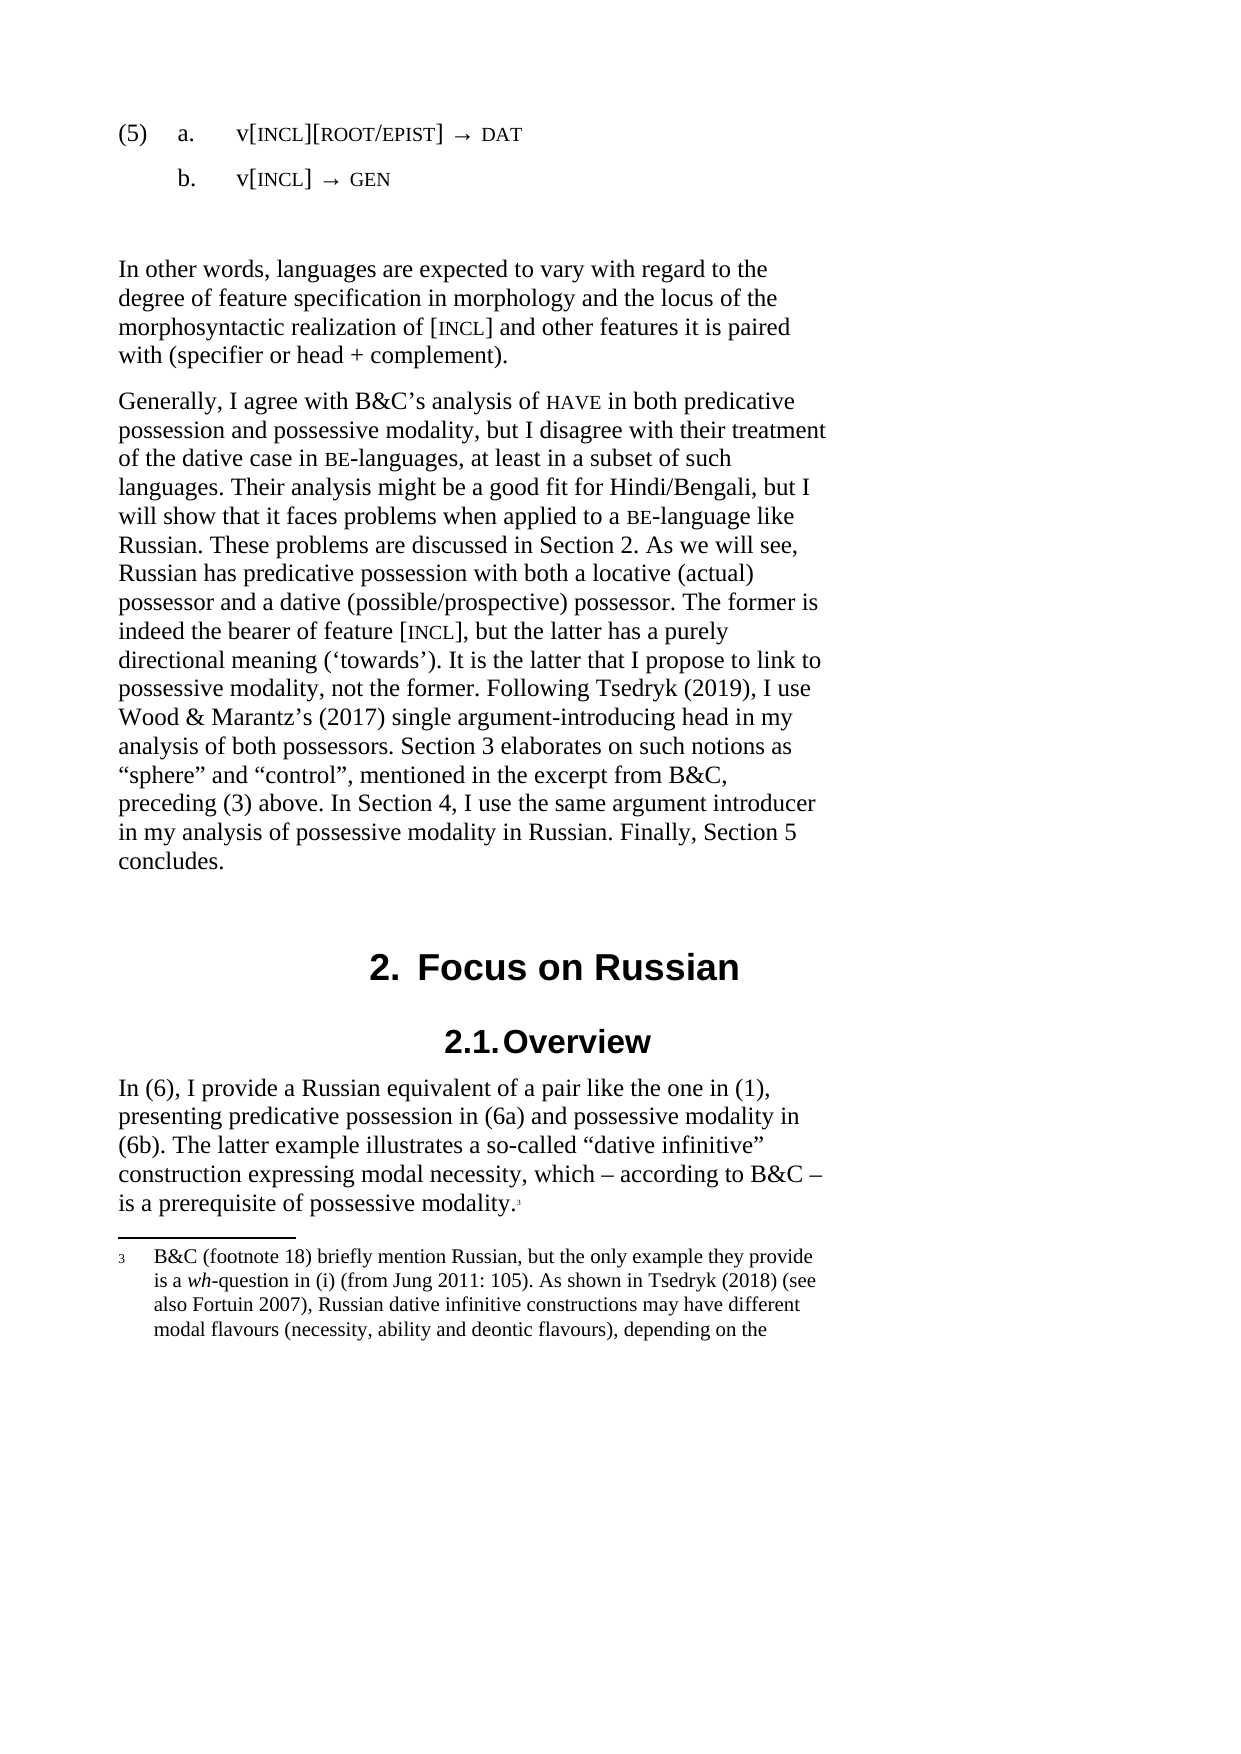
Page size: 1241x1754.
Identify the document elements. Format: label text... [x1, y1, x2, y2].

text B&C (footnote 18) briefly mention Russian, but the only example they provide is a wh-question in (i) (from Jung 2011: 105). As shown in Tsedryk (2018) (see also Fortuin 2007), Russian dative infinitive constructions may have different modal flavours (necessity, ability and deontic flavours), depending on the [118, 1244, 827, 1341]
list Focus on Russian [369, 945, 827, 988]
text (5) a. v[incl][root/epist] → dat [118, 118, 827, 147]
list Overview [444, 1022, 827, 1060]
text b. v[incl] → gen [118, 163, 827, 192]
text Generally, I agree with B&C’s analysis of have in both predicative possession and possessive modality, but I disagree with their treatment of the dative case in be-languages, at least in a subset of such languages. Their analysis might be a good fit for Hindi/Bengali, but I will show that it faces problems when applied to a be-language like Russian. These problems are discussed in Section 2. As we will see, Russian has predicative possession with both a locative (actual) possessor and a dative (possible/prospective) possessor. The former is indeed the bearer of feature [incl], but the latter has a purely directional meaning (‘towards’). It is the latter that I propose to link to possessive modality, not the former. Following Tsedryk (2019), I use Wood & Marantz’s (2017) single argument-introducing head in my analysis of both possessors. Section 3 elaborates on such notions as “sphere” and “control”, mentioned in the excerpt from B&C, preceding (3) above. In Section 4, I use the same argument introducer in my analysis of possessive modality in Russian. Finally, Section 5 concludes. [118, 386, 827, 875]
text In (6), I provide a Russian equivalent of a pair like the one in (1), presenting predicative possession in (6a) and possessive modality in (6b). The latter example illustrates a so-called “dative infinitive” construction expressing modal necessity, which – according to B&C – is a prerequisite of possessive modality. [118, 1073, 827, 1216]
text In other words, languages are expected to vary with regard to the degree of feature specification in morphology and the locus of the morphosyntactic realization of [incl] and other features it is paired with (specifier or head + complement). [118, 254, 827, 369]
